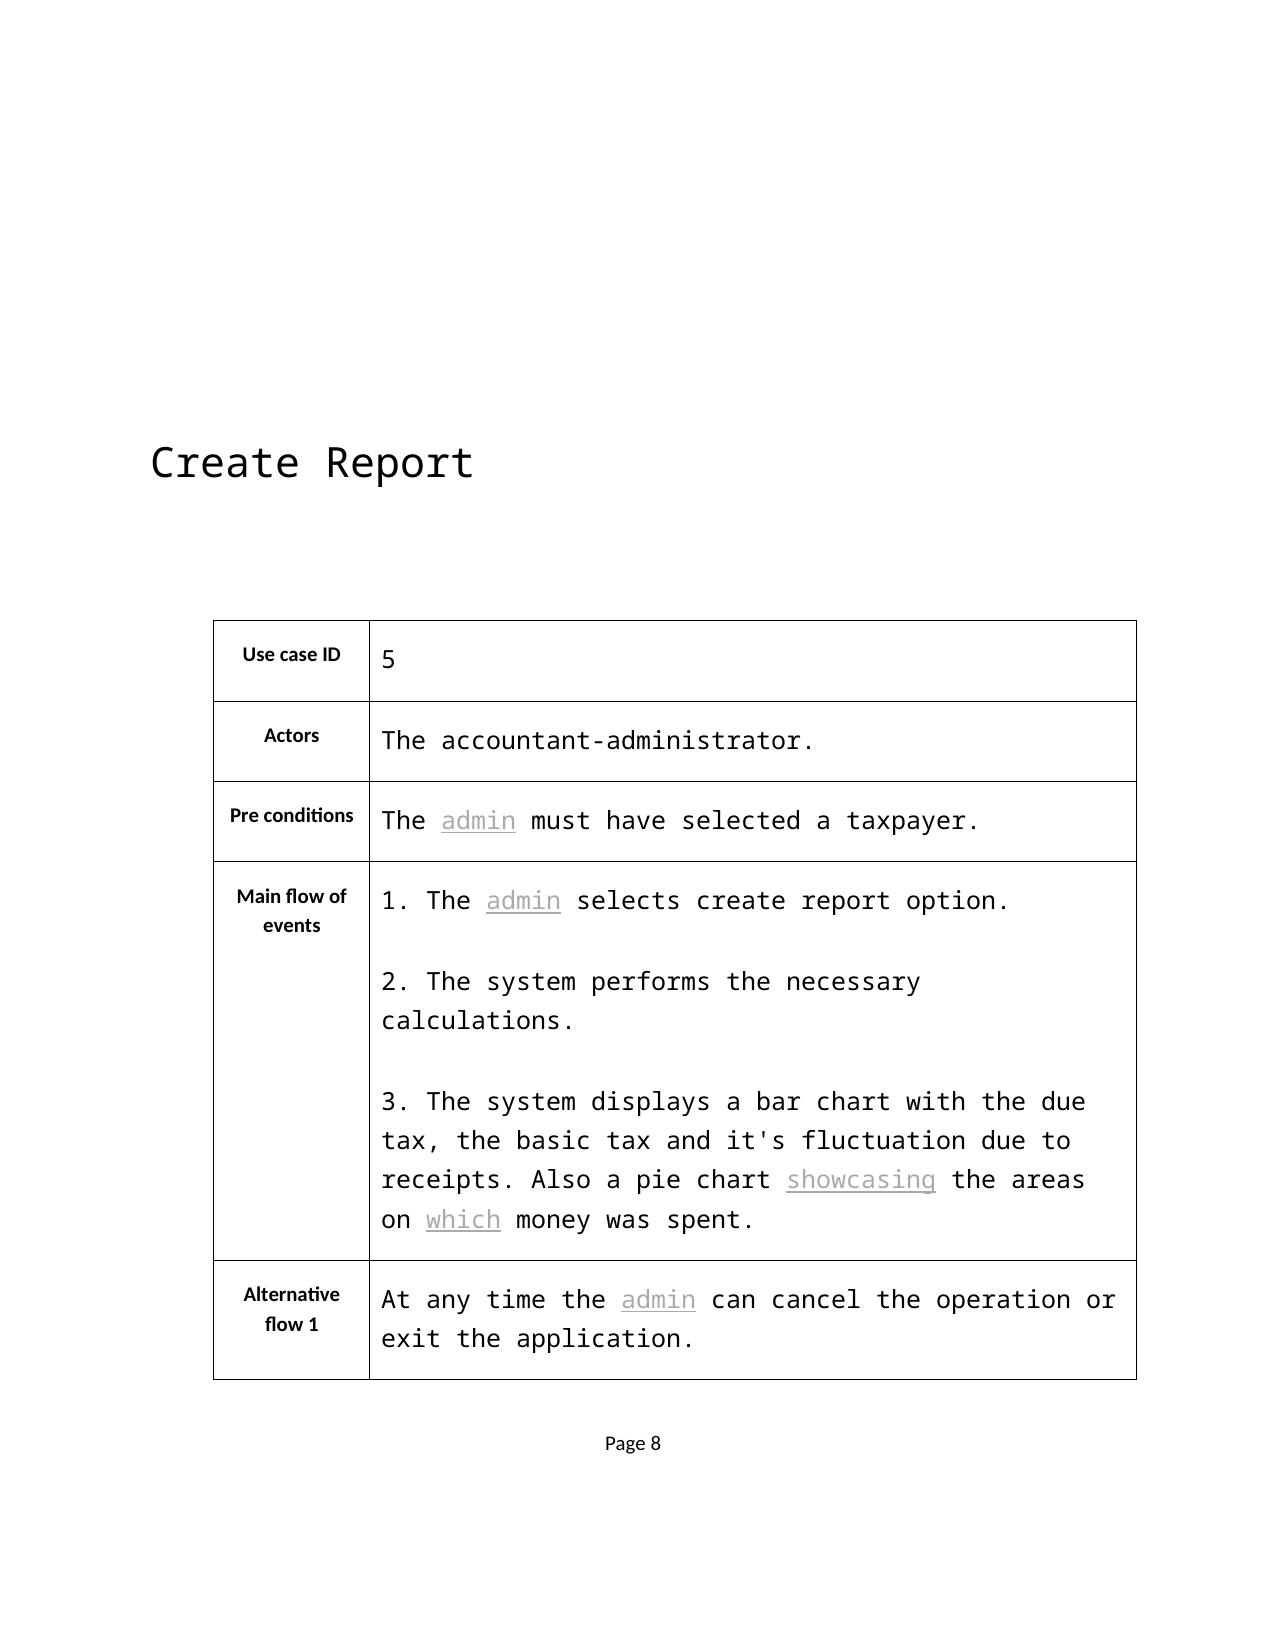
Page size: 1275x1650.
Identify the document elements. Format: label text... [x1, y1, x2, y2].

table_cell The accountant-administrator. [370, 702, 1136, 781]
table_cell At any time the admin can cancel the operation or exit the application. [370, 1261, 1136, 1379]
table_cell Actors [214, 702, 369, 781]
text Create Report [150, 433, 1125, 490]
table_cell The admin must have selected a taxpayer. [370, 782, 1136, 861]
table_header 5 [370, 621, 1136, 701]
table_cell Pre conditions [214, 782, 369, 861]
table_cell Main flow of events [214, 862, 369, 1260]
table_header Use case ID [214, 621, 369, 701]
table_cell 1. The admin selects create report option. 2. The system performs the necessary calculations. 3. The system displays a bar chart with the due tax, the basic tax and it's fluctuation due to receipts. Also a pie chart showcasing the areas on which money was spent. [370, 862, 1136, 1260]
table_cell Alternative flow 1 [214, 1261, 369, 1379]
